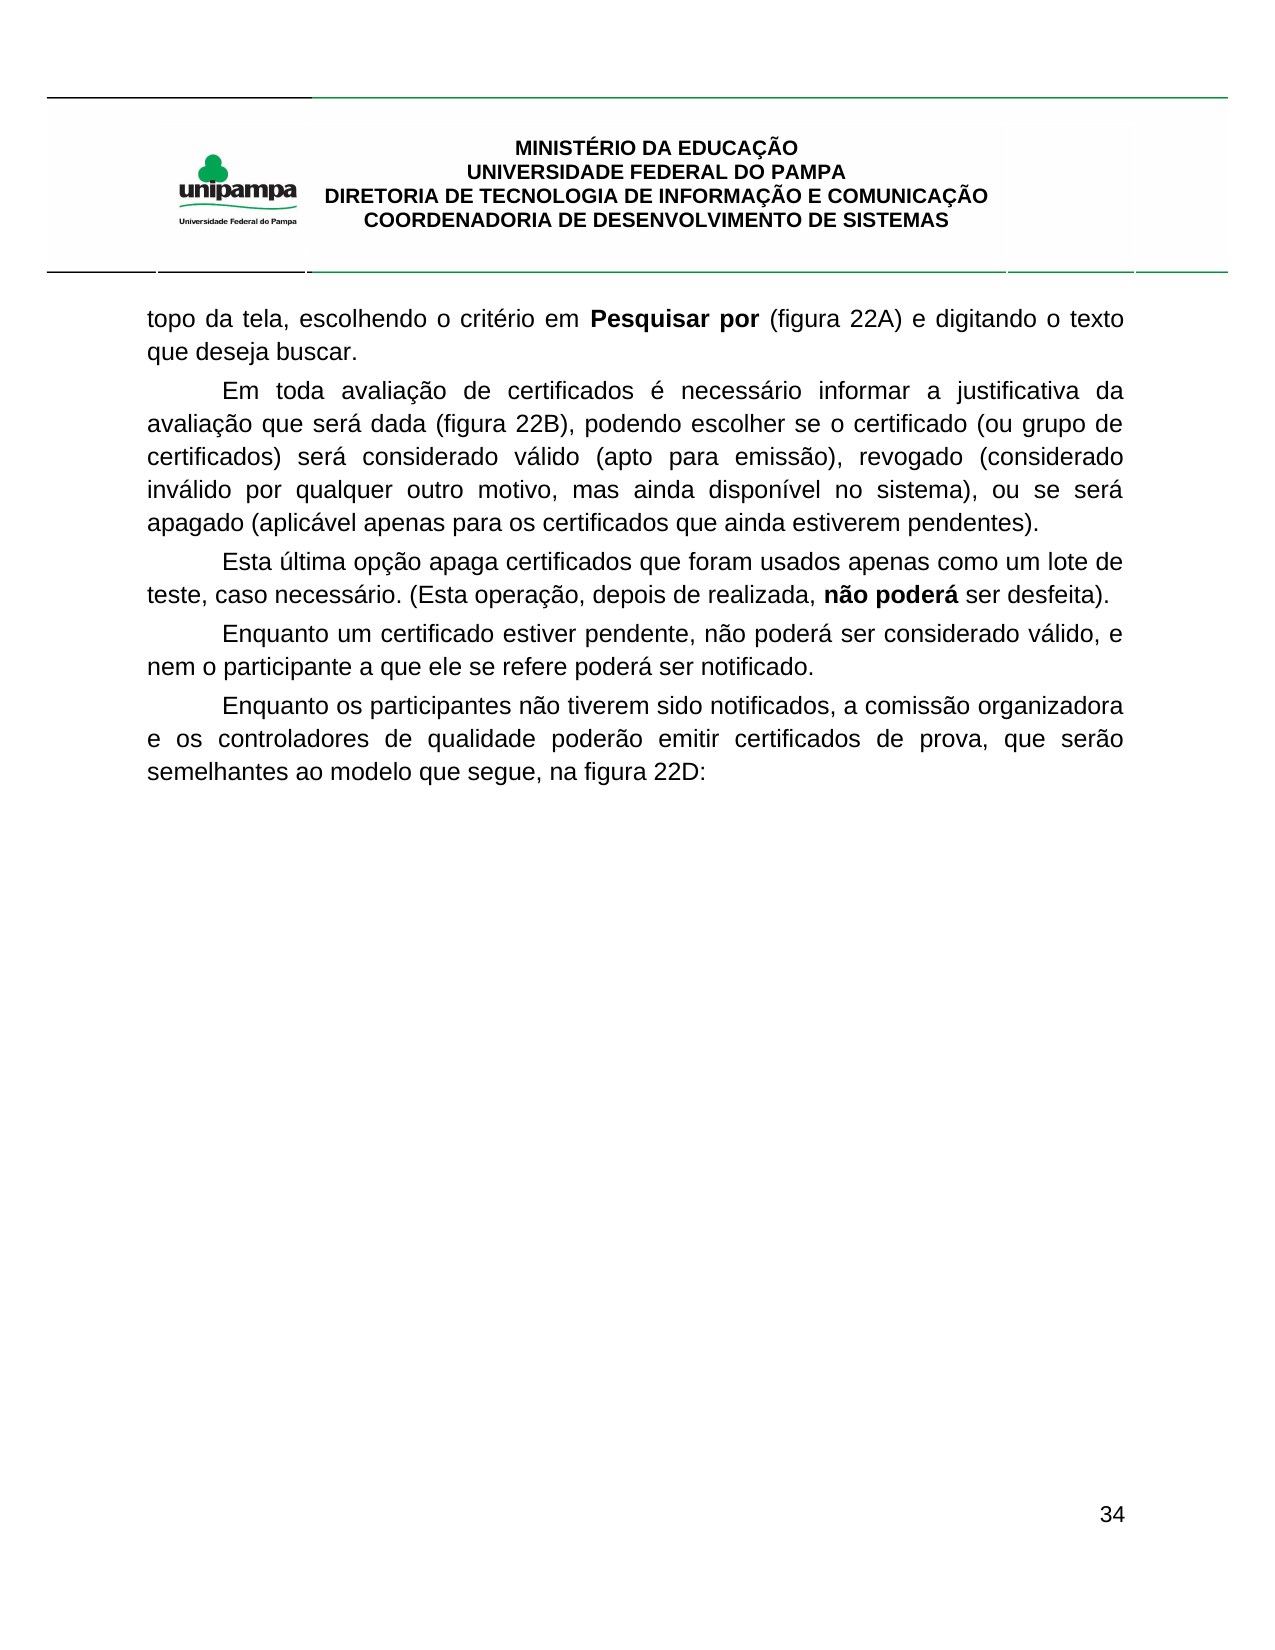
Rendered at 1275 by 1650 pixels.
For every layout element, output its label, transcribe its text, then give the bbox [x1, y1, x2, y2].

picture [307, 125, 1006, 273]
text Esta última opção apaga certificados que foram usados apenas como um lote de teste, caso necessário. (Esta operação, depois de realizada, não poderá ser desfeita). [147, 547, 1125, 609]
text Em toda avaliação de certificados é necessário informar a justificativa da avaliação que será dada (figura 22B), podendo escolher se o certificado (ou grupo de certificados) será considerado válido (apto para emissão), revogado (considerado inválido por qualquer outro motivo, mas ainda disponível no sistema), ou se será apagado (aplicável apenas para os certificados que ainda estiverem pendentes). [147, 376, 1125, 537]
text Enquanto um certificado estiver pendente, não poderá ser considerado válido, e nem o participante a que ele se refere poderá ser notificado. [147, 619, 1125, 681]
picture [158, 125, 306, 273]
picture [46, 97, 1228, 273]
text topo da tela, escolhendo o critério em Pesquisar por (figura 22A) e digitando o texto que deseja buscar. [147, 304, 1125, 366]
text Enquanto os participantes não tiverem sido notificados, a comissão organizadora e os controladores de qualidade poderão emitir certificados de prova, que serão semelhantes ao modelo que segue, na figura 22D: [147, 691, 1125, 786]
picture [1008, 125, 1134, 273]
